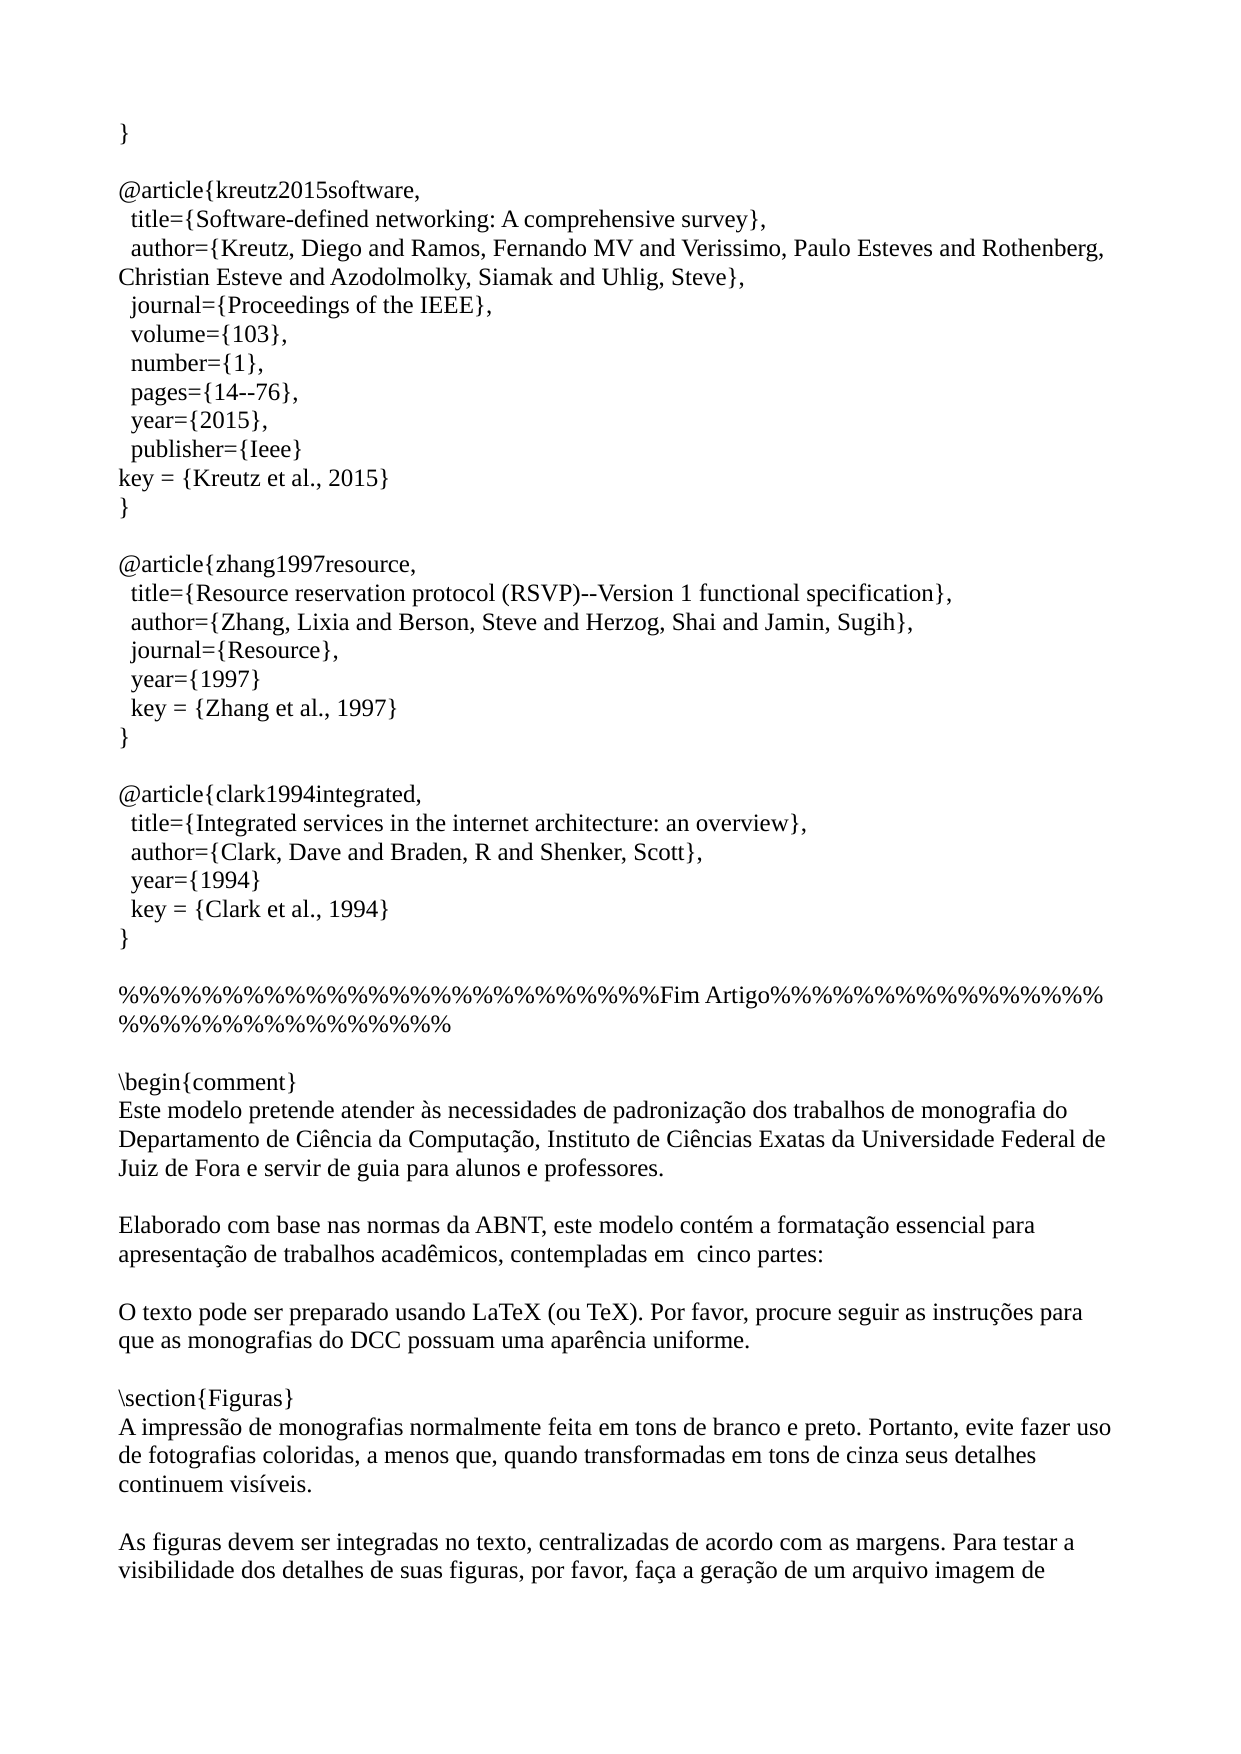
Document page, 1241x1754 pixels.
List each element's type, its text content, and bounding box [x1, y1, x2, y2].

text title={Resource reservation protocol (RSVP)--Version 1 functional specification}, [118, 578, 1122, 607]
text \begin{comment} [118, 1067, 1122, 1096]
text title={Software-defined networking: A comprehensive survey}, [118, 204, 1122, 233]
text Elaborado com base nas normas da ABNT, este modelo contém a formatação essencial para apresentação de trabalhos acadêmicos, contempladas em cinco partes: [118, 1211, 1122, 1268]
text volume={103}, [118, 319, 1122, 348]
text author={Zhang, Lixia and Berson, Steve and Herzog, Shai and Jamin, Sugih}, [118, 607, 1122, 636]
text year={1997} [118, 664, 1122, 693]
text number={1}, [118, 348, 1122, 377]
text key = {Kreutz et al., 2015} [118, 463, 1122, 492]
text @article{clark1994integrated, [118, 779, 1122, 808]
text As figuras devem ser integradas no texto, centralizadas de acordo com as margens. Para testar a visibilidade dos detalhes de suas figuras, por favor, faça a geração de um arquivo imagem de [118, 1527, 1122, 1584]
text pages={14--76}, [118, 377, 1122, 406]
text O texto pode ser preparado usando LaTeX (ou TeX). Por favor, procure seguir as instruções para que as monografias do DCC possuam uma aparência uniforme. [118, 1297, 1122, 1354]
text publisher={Ieee} [118, 434, 1122, 463]
text author={Kreutz, Diego and Ramos, Fernando MV and Verissimo, Paulo Esteves and Rothenberg, Christian Esteve and Azodolmolky, Siamak and Uhlig, Steve}, [118, 233, 1122, 291]
text } [118, 492, 1122, 521]
text A impressão de monografias normalmente feita em tons de branco e preto. Portanto, evite fazer uso de fotografias coloridas, a menos que, quando transformadas em tons de cinza seus detalhes continuem visíveis. [118, 1412, 1122, 1498]
text } [118, 118, 1122, 147]
text @article{zhang1997resource, [118, 549, 1122, 578]
text journal={Proceedings of the IEEE}, [118, 291, 1122, 319]
text } [118, 923, 1122, 952]
text key = {Clark et al., 1994} [118, 894, 1122, 923]
text @article{kreutz2015software, [118, 176, 1122, 204]
text \section{Figuras} [118, 1383, 1122, 1412]
text author={Clark, Dave and Braden, R and Shenker, Scott}, [118, 837, 1122, 866]
text Este modelo pretende atender às necessidades de padronização dos trabalhos de monografia do Departamento de Ciência da Computação, Instituto de Ciências Exatas da Universidade Federal de Juiz de Fora e servir de guia para alunos e professores. [118, 1096, 1122, 1182]
text %%%%%%%%%%%%%%%%%%%%%%%%%%Fim Artigo%%%%%%%%%%%%%%%%%%%%%%%%%%%%%%%% [118, 981, 1122, 1038]
text title={Integrated services in the internet architecture: an overview}, [118, 808, 1122, 837]
text key = {Zhang et al., 1997} [118, 693, 1122, 722]
text year={2015}, [118, 406, 1122, 434]
text year={1994} [118, 866, 1122, 894]
text } [118, 722, 1122, 751]
text journal={Resource}, [118, 636, 1122, 664]
